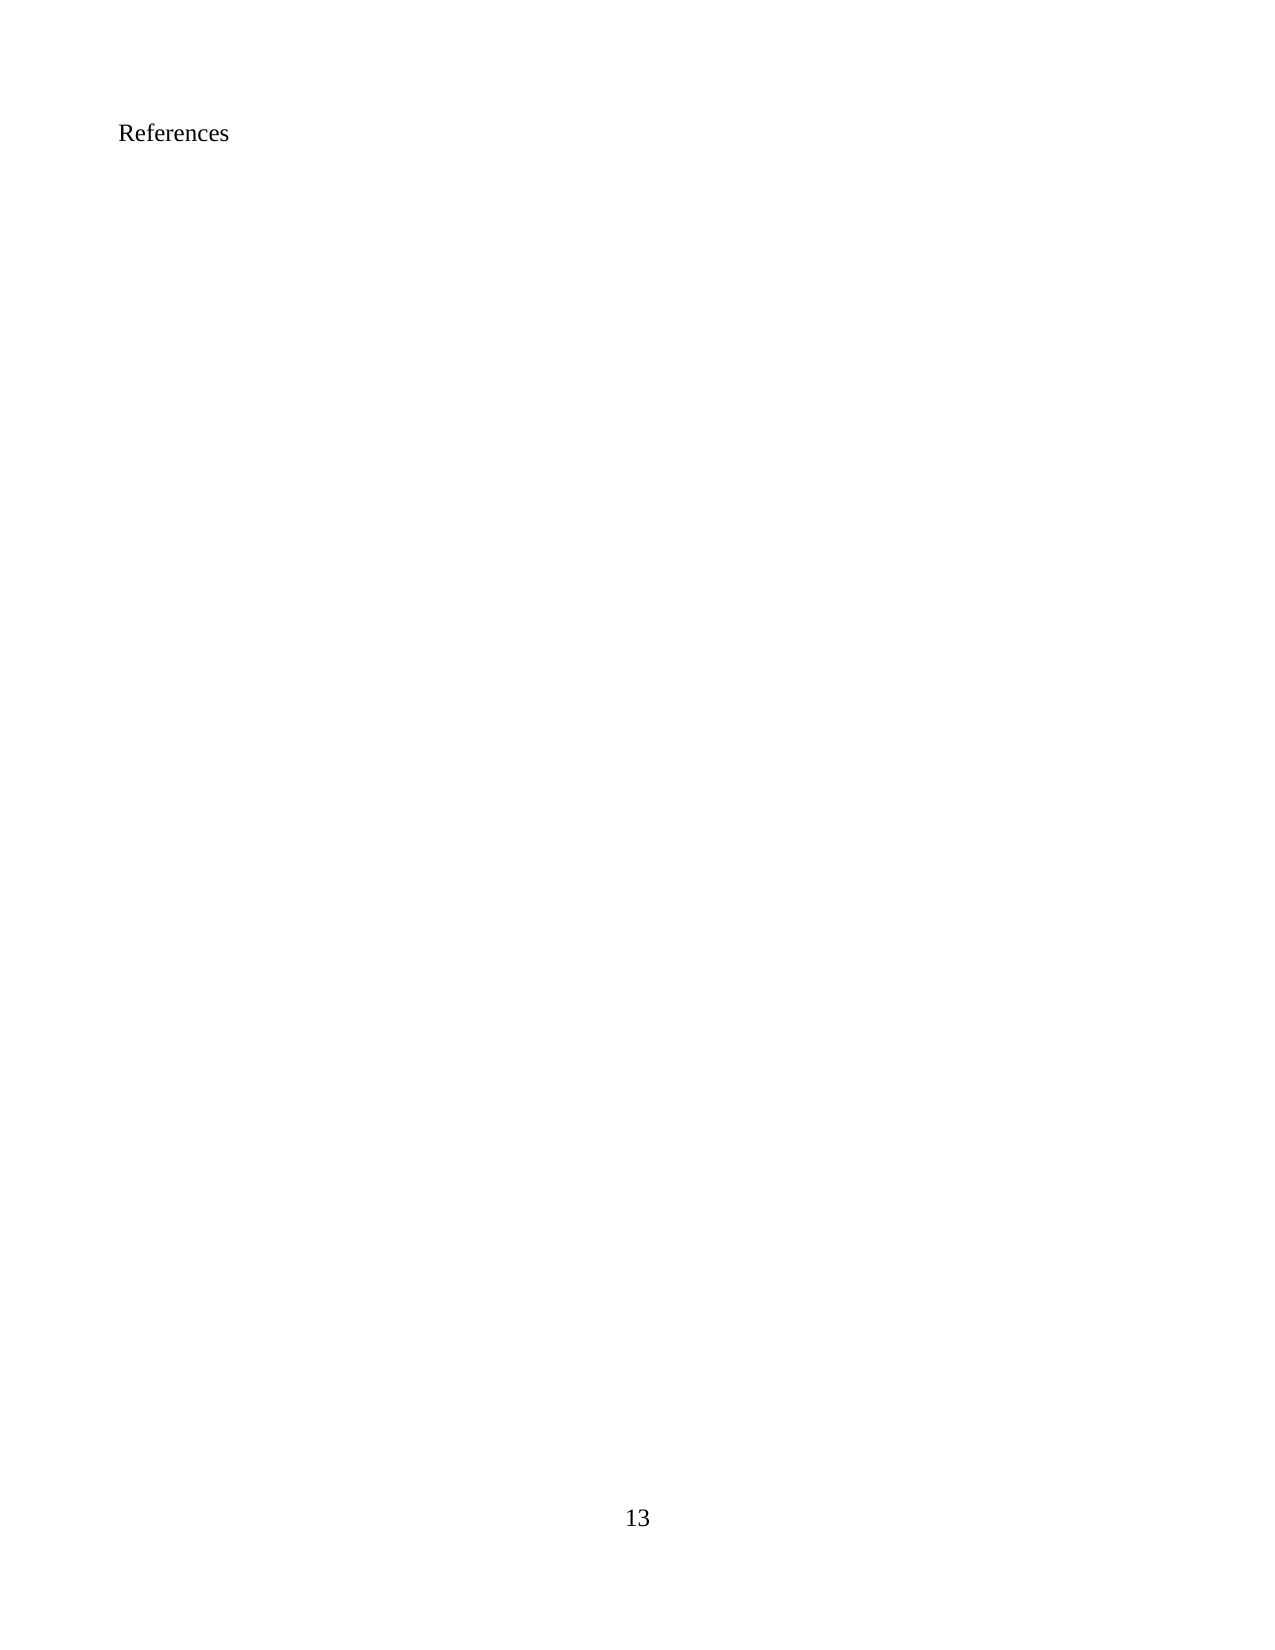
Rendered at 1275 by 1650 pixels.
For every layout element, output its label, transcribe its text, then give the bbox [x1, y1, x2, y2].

text References [118, 118, 1157, 147]
